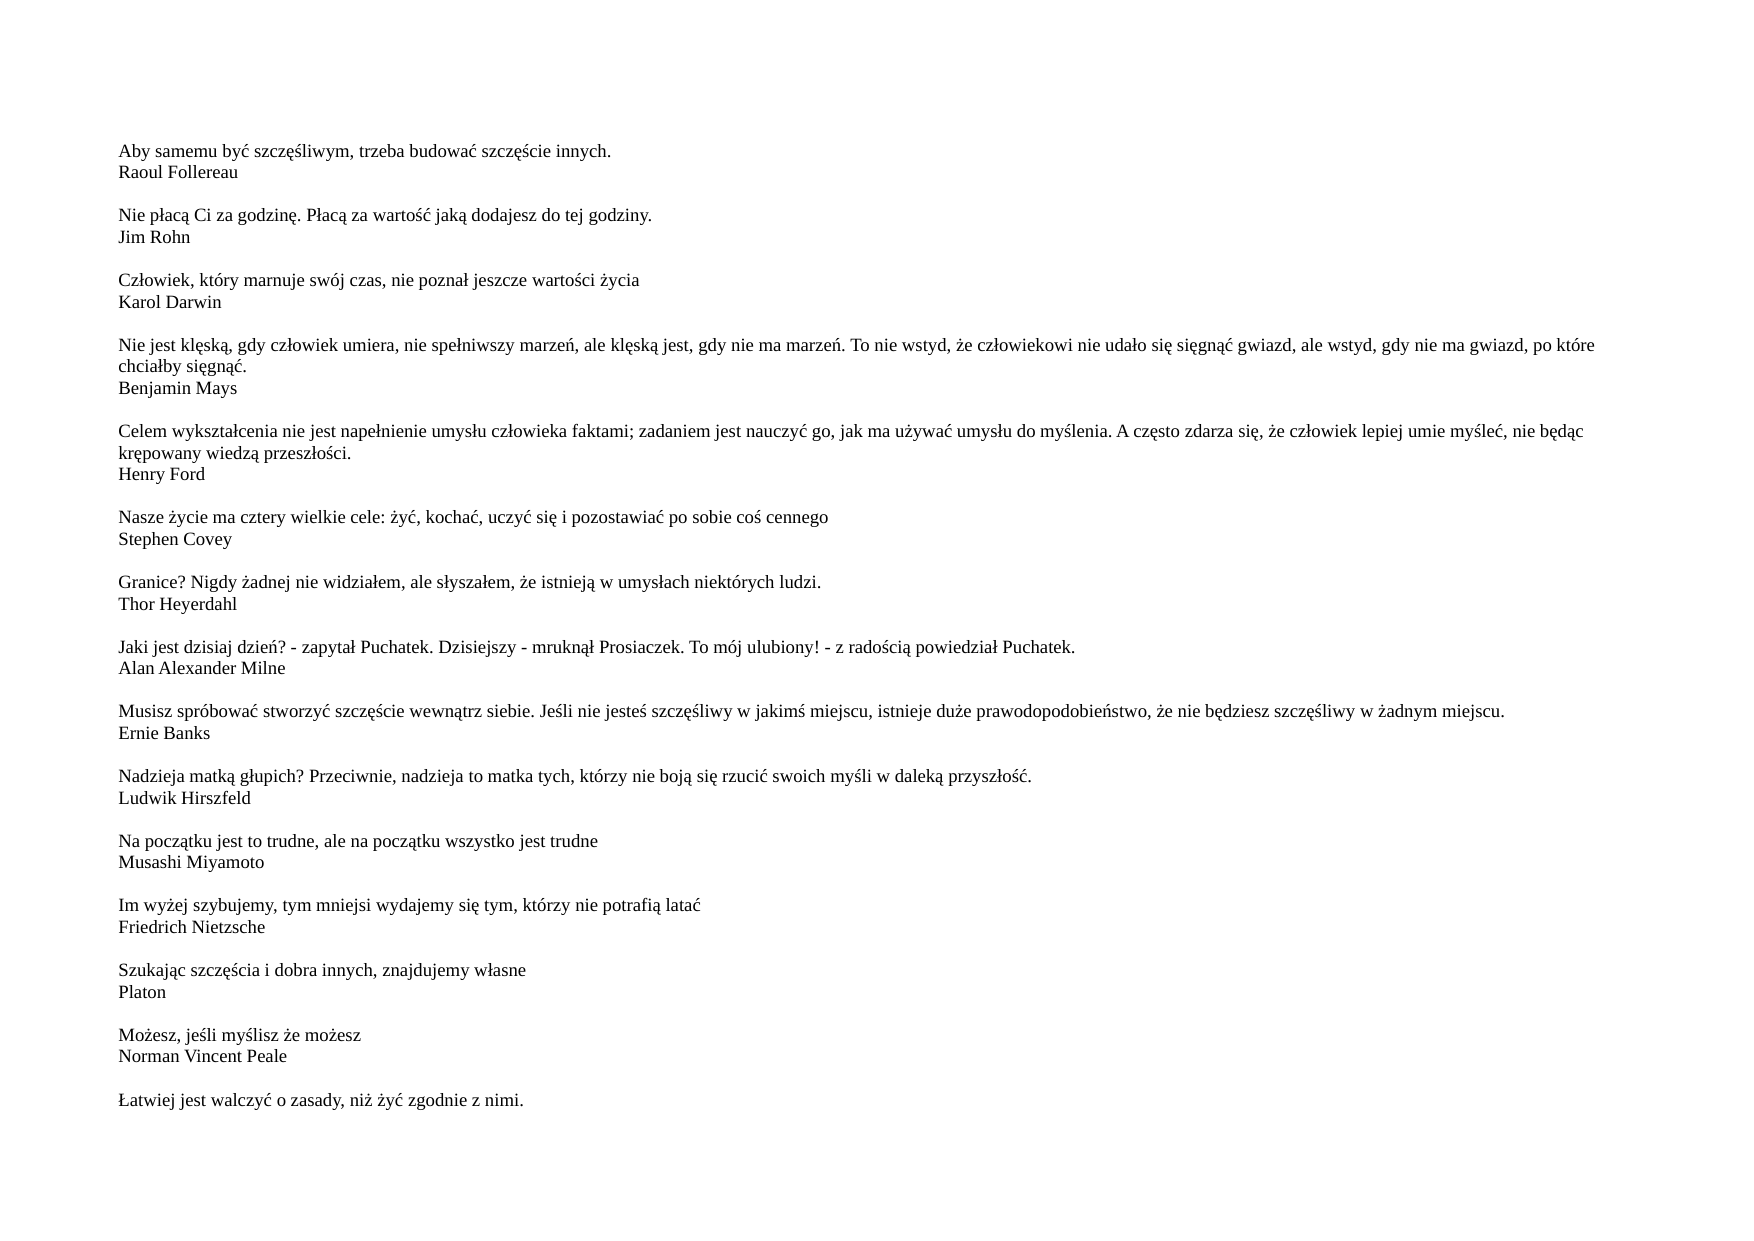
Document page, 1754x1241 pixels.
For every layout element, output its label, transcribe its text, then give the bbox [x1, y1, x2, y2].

text Thor Heyerdahl [118, 592, 1636, 614]
text Norman Vincent Peale [118, 1045, 1636, 1067]
text Stephen Covey [118, 528, 1636, 549]
text Ludwik Hirszfeld [118, 787, 1636, 808]
text Nasze życie ma cztery wielkie cele: żyć, kochać, uczyć się i pozostawiać po sobie coś cennego [118, 506, 1636, 528]
text Im wyżej szybujemy, tym mniejsi wydajemy się tym, którzy nie potrafią latać [118, 894, 1636, 916]
text Raoul Follereau [118, 161, 1636, 183]
text Możesz, jeśli myślisz że możesz [118, 1024, 1636, 1045]
text Benjamin Mays [118, 377, 1636, 398]
text Musisz spróbować stworzyć szczęście wewnątrz siebie. Jeśli nie jesteś szczęśliwy w jakimś miejscu, istnieje duże prawodopodobieństwo, że nie będziesz szczęśliwy w żadnym miejscu. [118, 700, 1636, 722]
text Granice? Nigdy żadnej nie widziałem, ale słyszałem, że istnieją w umysłach niektórych ludzi. [118, 571, 1636, 592]
text Celem wykształcenia nie jest napełnienie umysłu człowieka faktami; zadaniem jest nauczyć go, jak ma używać umysłu do myślenia. A często zdarza się, że człowiek lepiej umie myśleć, nie będąc krępowany wiedzą przeszłości. [118, 420, 1636, 463]
text Aby samemu być szczęśliwym, trzeba budować szczęście innych. [118, 140, 1636, 161]
text Alan Alexander Milne [118, 657, 1636, 679]
text Musashi Miyamoto [118, 851, 1636, 873]
text Jim Rohn [118, 226, 1636, 247]
text Szukając szczęścia i dobra innych, znajdujemy własne [118, 959, 1636, 981]
text Na początku jest to trudne, ale na początku wszystko jest trudne [118, 830, 1636, 851]
text Henry Ford [118, 463, 1636, 485]
text Nadzieja matką głupich? Przeciwnie, nadzieja to matka tych, którzy nie boją się rzucić swoich myśli w daleką przyszłość. [118, 765, 1636, 787]
text Nie jest klęską, gdy człowiek umiera, nie spełniwszy marzeń, ale klęską jest, gdy nie ma marzeń. To nie wstyd, że człowiekowi nie udało się sięgnąć gwiazd, ale wstyd, gdy nie ma gwiazd, po które chciałby sięgnąć. [118, 334, 1636, 377]
text Nie płacą Ci za godzinę. Płacą za wartość jaką dodajesz do tej godziny. [118, 204, 1636, 226]
text Karol Darwin [118, 291, 1636, 312]
text Friedrich Nietzsche [118, 916, 1636, 937]
text Platon [118, 981, 1636, 1002]
text Jaki jest dzisiaj dzień? - zapytał Puchatek. Dzisiejszy - mruknął Prosiaczek. To mój ulubiony! - z radością powiedział Puchatek. [118, 636, 1636, 657]
text Ernie Banks [118, 722, 1636, 743]
text Łatwiej jest walczyć o zasady, niż żyć zgodnie z nimi. [118, 1088, 1636, 1110]
text Człowiek, który marnuje swój czas, nie poznał jeszcze wartości życia [118, 269, 1636, 291]
